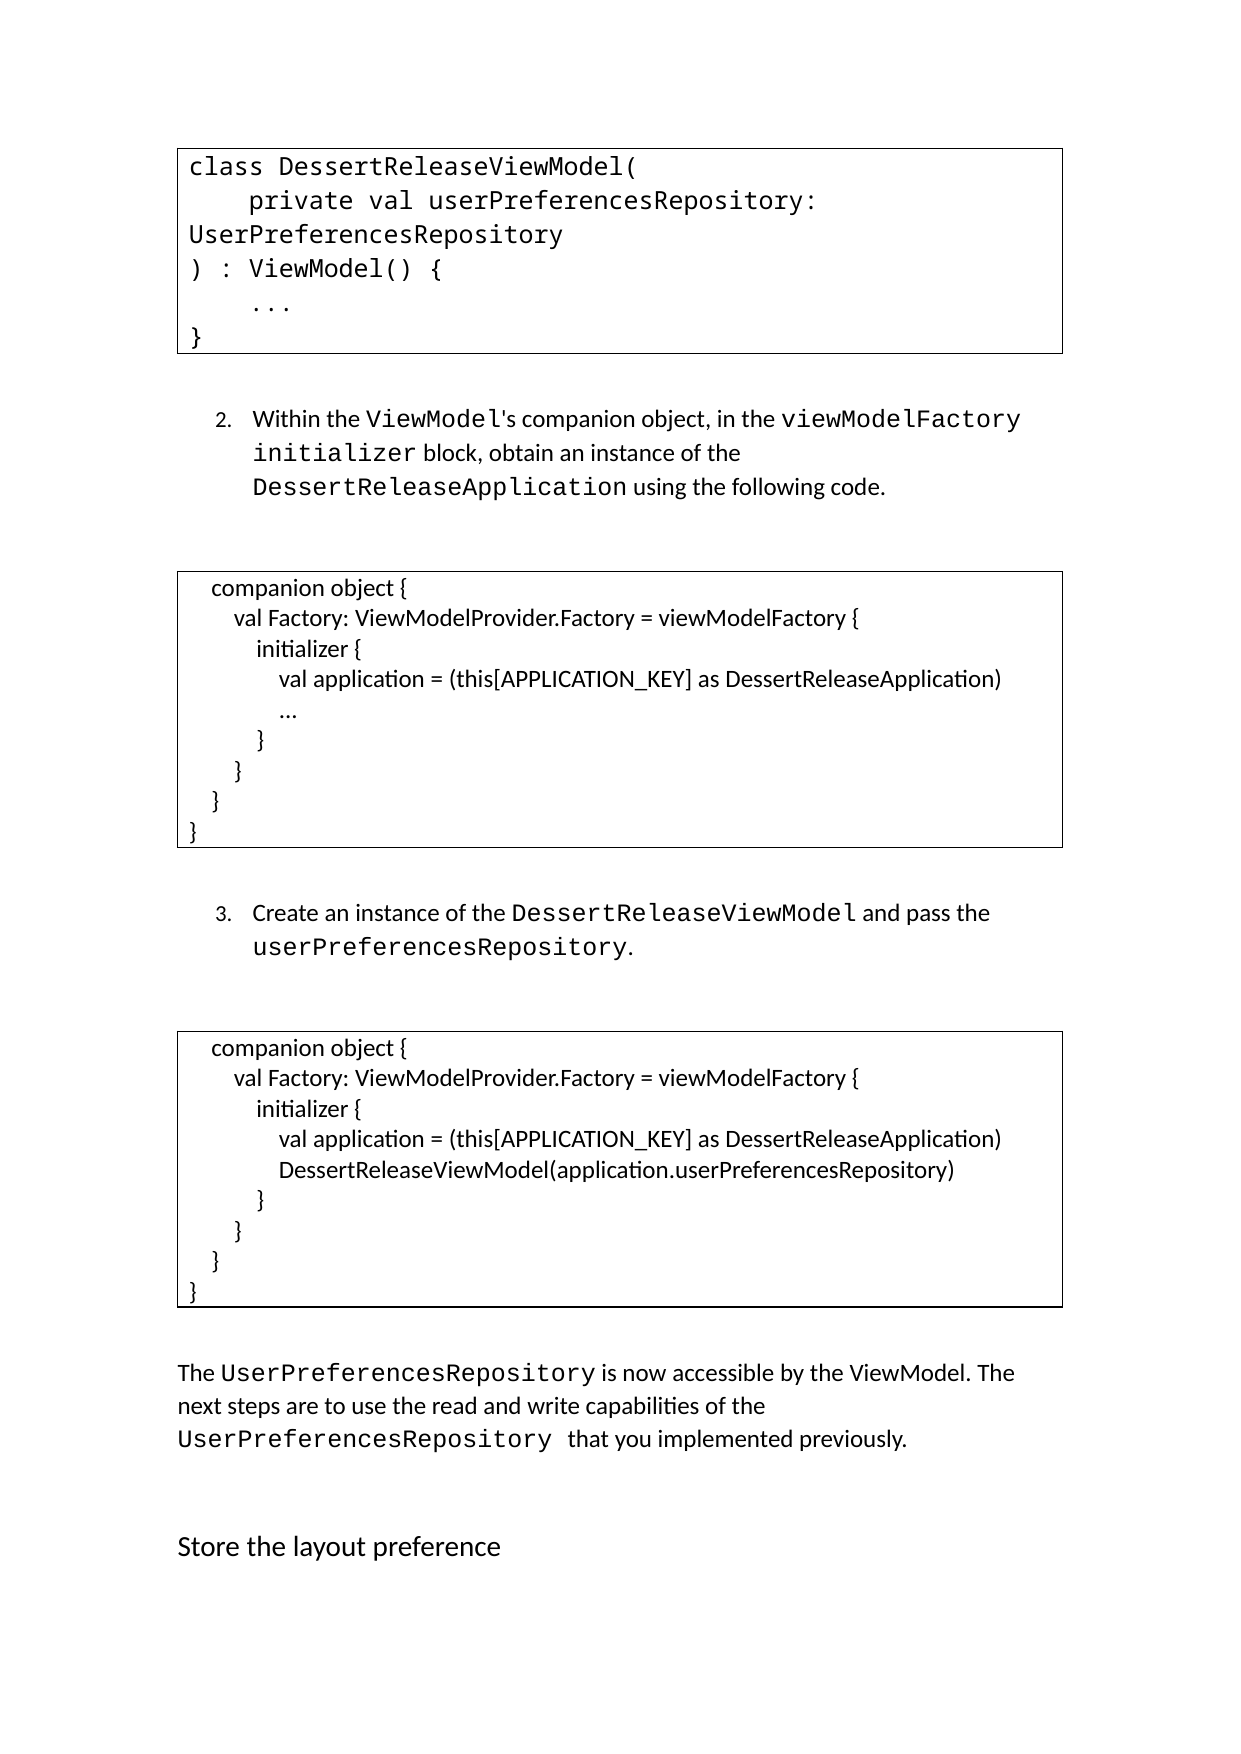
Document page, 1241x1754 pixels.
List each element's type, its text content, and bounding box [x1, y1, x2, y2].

list Within the ViewModel's companion object, in the viewModelFactory initializer block, obtain an instance of the DessertReleaseApplication using the following code. [215, 403, 1063, 503]
list Create an instance of the DessertReleaseViewModel and pass the userPreferencesRepository. [215, 897, 1063, 962]
text The UserPreferencesRepository is now accessible by the ViewModel. The next steps are to use the read and write capabilities of the UserPreferencesRepository that you implemented previously. [177, 1357, 1063, 1455]
text Store the layout preference [177, 1528, 1063, 1564]
table_header class DessertReleaseViewModel( private val userPreferencesRepository: UserPreferencesRepository ) : ViewModel() { ... } [178, 149, 1062, 353]
table_header companion object { val Factory: ViewModelProvider.Factory = viewModelFactory { initializer { val application = (this[APPLICATION_KEY] as DessertReleaseApplication) ... } } } } [178, 572, 1062, 847]
table_header companion object { val Factory: ViewModelProvider.Factory = viewModelFactory { initializer { val application = (this[APPLICATION_KEY] as DessertReleaseApplication) DessertReleaseViewModel(application.userPreferencesRepository) } } } } [178, 1032, 1062, 1306]
